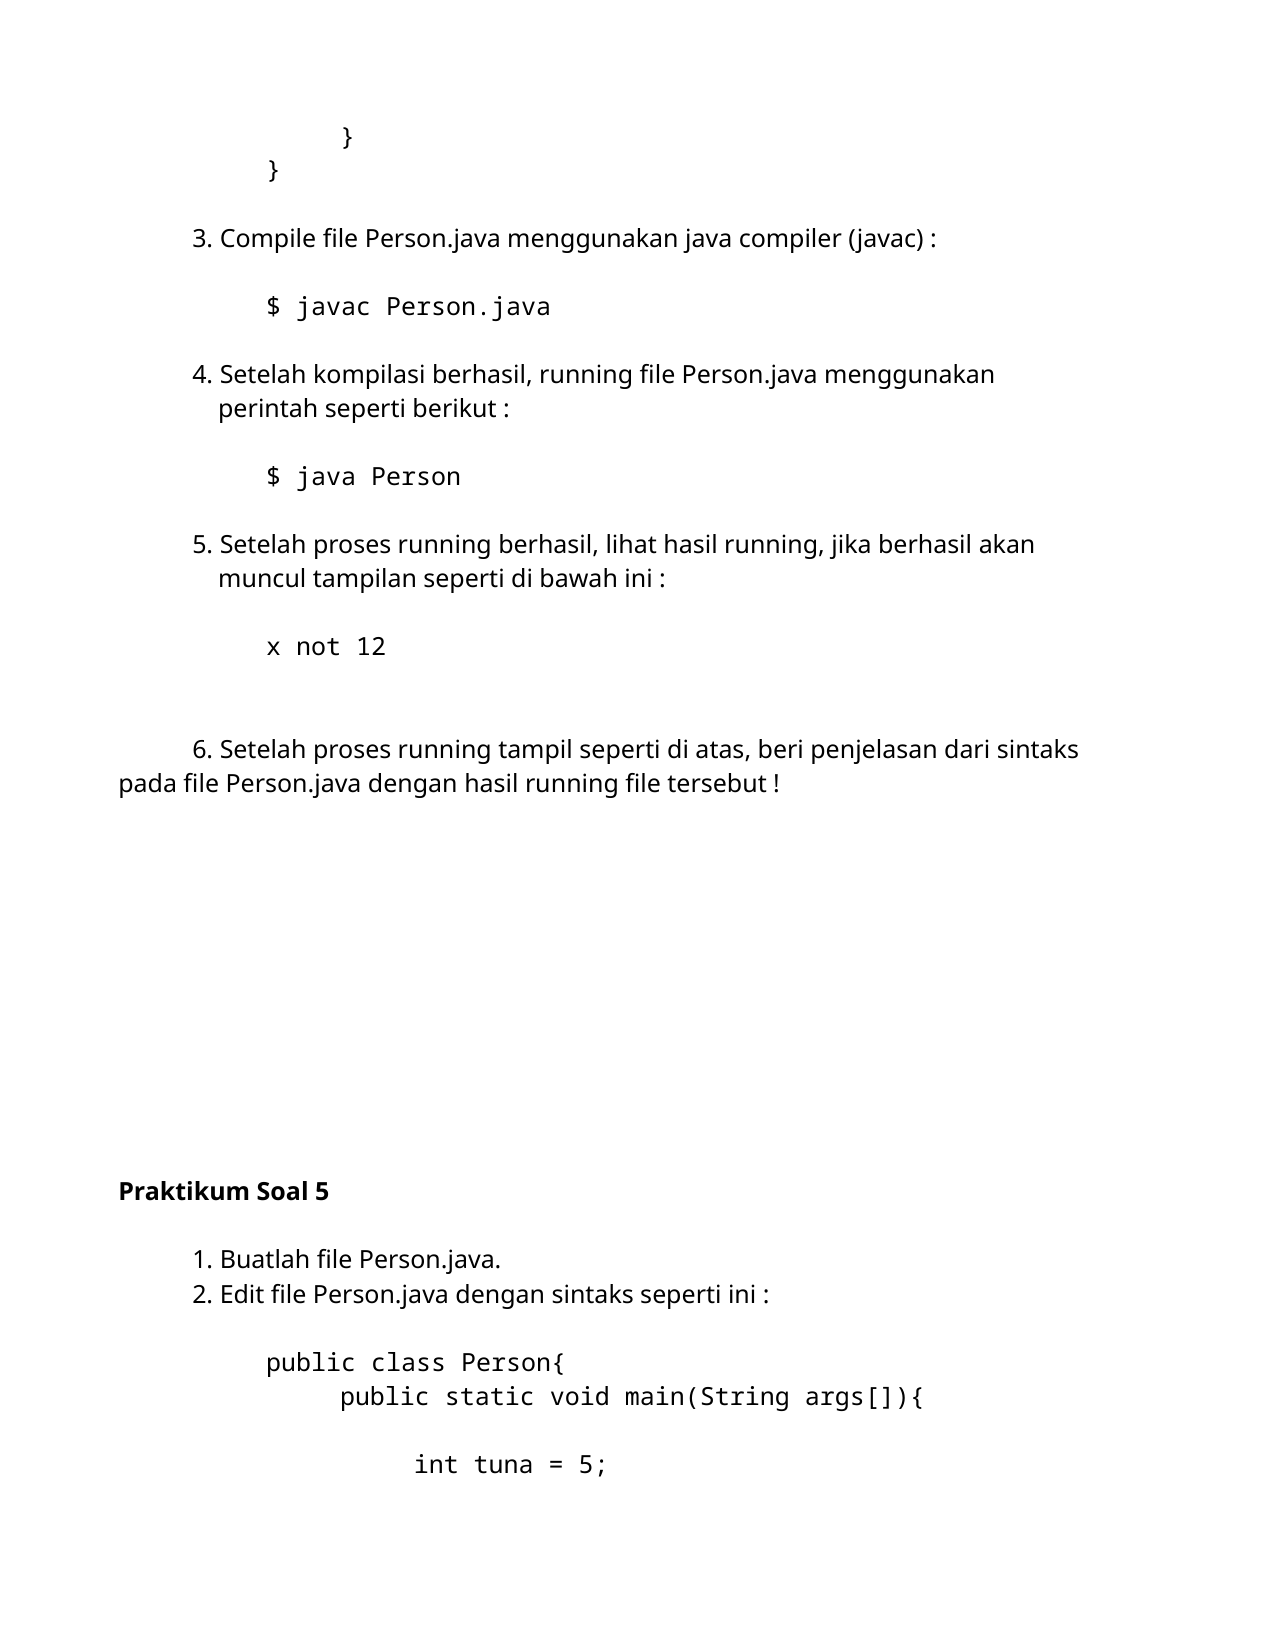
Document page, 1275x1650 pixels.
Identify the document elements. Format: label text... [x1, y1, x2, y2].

text 5. Setelah proses running berhasil, lihat hasil running, jika berhasil akan [118, 527, 1157, 561]
text 1. Buatlah file Person.java. [118, 1242, 1157, 1276]
text 6. Setelah proses running tampil seperti di atas, beri penjelasan dari sintaks pada file Person.java dengan hasil running file tersebut ! [118, 697, 1157, 799]
text 2. Edit file Person.java dengan sintaks seperti ini : public class Person{ [118, 1276, 1157, 1378]
text public static void main(String args[]){ [118, 1378, 1157, 1412]
text perintah seperti berikut : $ java Person [118, 391, 1157, 527]
text } 3. Compile file Person.java menggunakan java compiler (javac) : $ javac Person.java 4. Setelah kompilasi berhasil, running file Person.java menggunakan [118, 152, 1157, 391]
text } [118, 118, 1157, 152]
text int tuna = 5; [118, 1447, 1157, 1481]
text muncul tampilan seperti di bawah ini : x not 12 [118, 561, 1157, 697]
text Praktikum Soal 5 [118, 1174, 1157, 1208]
